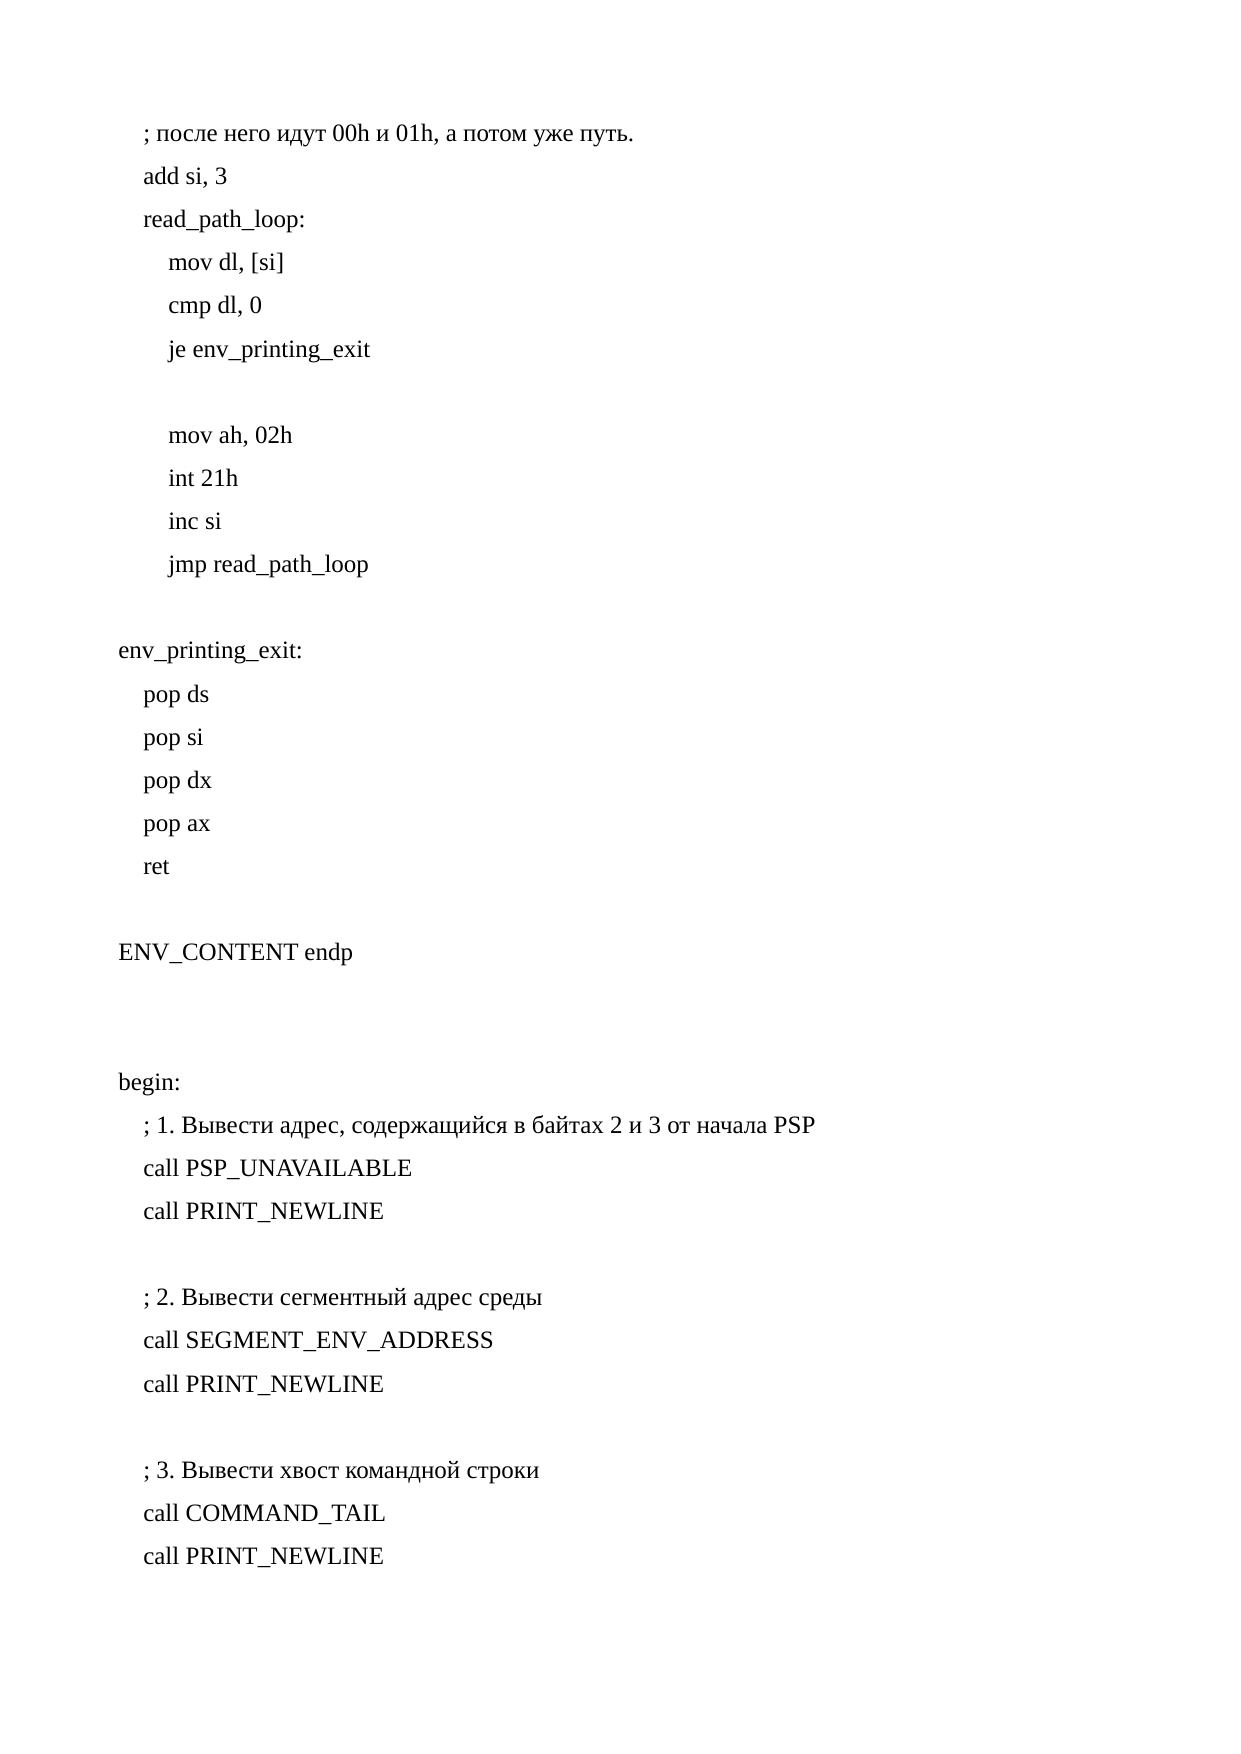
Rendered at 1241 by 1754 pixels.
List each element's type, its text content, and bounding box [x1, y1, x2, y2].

text ENV_CONTENT endp [118, 937, 1122, 966]
text ; 2. Вывести сегментный адрес среды [118, 1282, 1122, 1311]
text mov dl, [si] [118, 247, 1122, 276]
text call COMMAND_TAIL [118, 1498, 1122, 1527]
text call PRINT_NEWLINE [118, 1196, 1122, 1225]
text inc si [118, 506, 1122, 535]
text ; после него идут 00h и 01h, а потом уже путь. [118, 118, 1122, 147]
text cmp dl, 0 [118, 291, 1122, 319]
text call PRINT_NEWLINE [118, 1541, 1122, 1570]
text read_path_loop: [118, 204, 1122, 233]
text int 21h [118, 463, 1122, 492]
text pop si [118, 722, 1122, 751]
text pop ds [118, 679, 1122, 707]
text je env_printing_exit [118, 334, 1122, 362]
text pop ax [118, 808, 1122, 837]
text call PSP_UNAVAILABLE [118, 1153, 1122, 1182]
text begin: [118, 1067, 1122, 1096]
text jmp read_path_loop [118, 549, 1122, 578]
text ; 1. Вывести адрес, содержащийся в байтах 2 и 3 от начала PSP [118, 1110, 1122, 1139]
text ret [118, 851, 1122, 880]
text mov ah, 02h [118, 420, 1122, 449]
text pop dx [118, 765, 1122, 794]
text call PRINT_NEWLINE [118, 1369, 1122, 1397]
text add si, 3 [118, 161, 1122, 190]
text call SEGMENT_ENV_ADDRESS [118, 1326, 1122, 1354]
text ; 3. Вывести хвост командной строки [118, 1455, 1122, 1484]
text env_printing_exit: [118, 636, 1122, 664]
